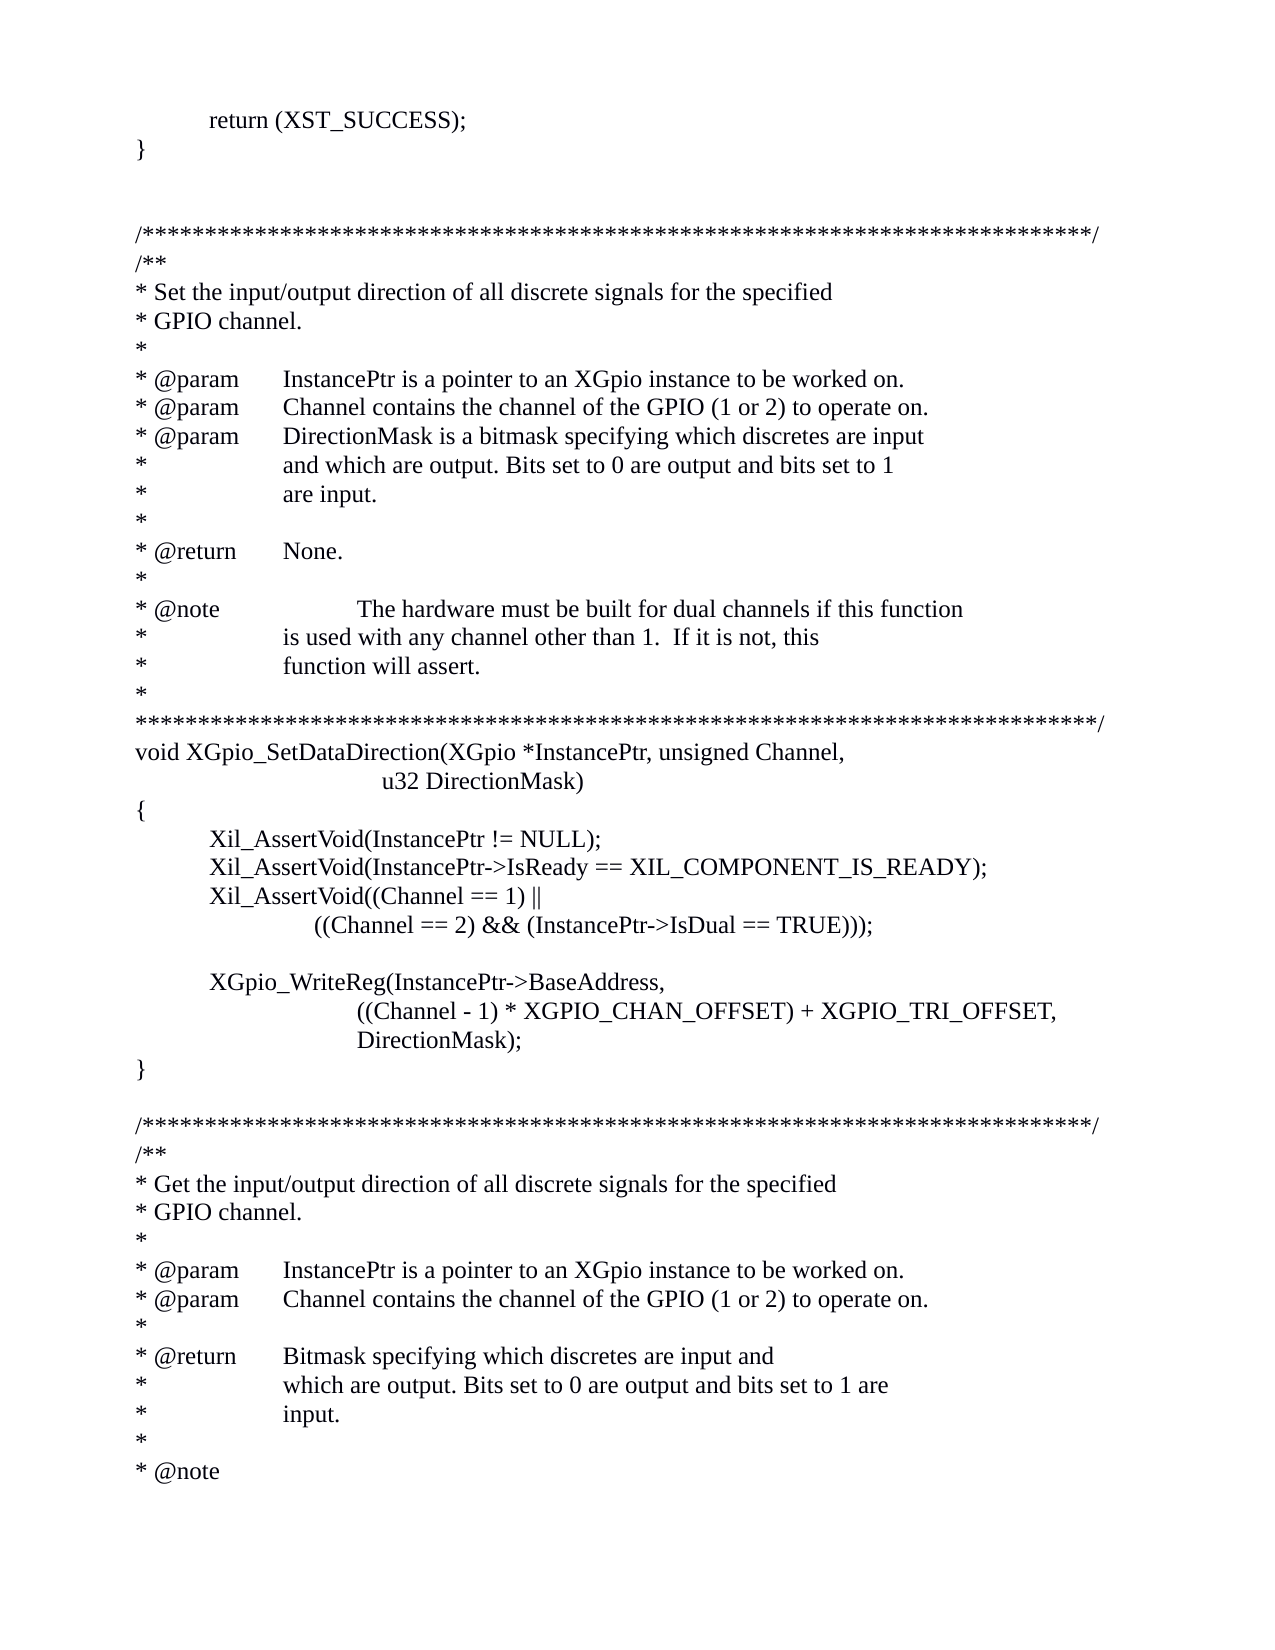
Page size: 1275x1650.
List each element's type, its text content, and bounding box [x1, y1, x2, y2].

text return (XST_SUCCESS); [135, 105, 1125, 134]
text DirectionMask); [135, 1025, 1125, 1054]
text * @param Channel contains the channel of the GPIO (1 or 2) to operate on. [135, 1284, 1125, 1312]
text * [135, 507, 1125, 536]
text * [135, 565, 1125, 594]
text * @param DirectionMask is a bitmask specifying which discretes are input [135, 421, 1125, 450]
text ((Channel == 2) && (InstancePtr->IsDual == TRUE))); [135, 910, 1125, 939]
text void XGpio_SetDataDirection(XGpio *InstancePtr, unsigned Channel, [135, 737, 1125, 766]
text * which are output. Bits set to 0 are output and bits set to 1 are [135, 1370, 1125, 1399]
text /****************************************************************************/ [135, 220, 1125, 249]
text /** [135, 1140, 1125, 1169]
text /****************************************************************************/ [135, 1111, 1125, 1140]
text * Set the input/output direction of all discrete signals for the specified [135, 277, 1125, 306]
text * [135, 1427, 1125, 1456]
text * GPIO channel. [135, 306, 1125, 335]
text * @return Bitmask specifying which discretes are input and [135, 1341, 1125, 1370]
text } [135, 134, 1125, 162]
text * input. [135, 1399, 1125, 1427]
text * @param Channel contains the channel of the GPIO (1 or 2) to operate on. [135, 392, 1125, 421]
text * [135, 1226, 1125, 1255]
text /** [135, 249, 1125, 277]
text * are input. [135, 479, 1125, 507]
text * @param InstancePtr is a pointer to an XGpio instance to be worked on. [135, 1255, 1125, 1284]
text XGpio_WriteReg(InstancePtr->BaseAddress, [135, 967, 1125, 996]
text * @note [135, 1456, 1125, 1485]
text * is used with any channel other than 1. If it is not, this [135, 622, 1125, 651]
text * [135, 335, 1125, 364]
text *****************************************************************************/ [135, 709, 1125, 737]
text Xil_AssertVoid((Channel == 1) || [135, 881, 1125, 910]
text * @note The hardware must be built for dual channels if this function [135, 594, 1125, 622]
text { [135, 795, 1125, 824]
text * and which are output. Bits set to 0 are output and bits set to 1 [135, 450, 1125, 479]
text * function will assert. [135, 651, 1125, 680]
text * [135, 680, 1125, 709]
text ((Channel - 1) * XGPIO_CHAN_OFFSET) + XGPIO_TRI_OFFSET, [135, 996, 1125, 1025]
text * Get the input/output direction of all discrete signals for the specified [135, 1169, 1125, 1197]
text Xil_AssertVoid(InstancePtr != NULL); [135, 824, 1125, 852]
text * @return None. [135, 536, 1125, 565]
text Xil_AssertVoid(InstancePtr->IsReady == XIL_COMPONENT_IS_READY); [135, 852, 1125, 881]
text u32 DirectionMask) [135, 766, 1125, 795]
text } [135, 1054, 1125, 1082]
text * @param InstancePtr is a pointer to an XGpio instance to be worked on. [135, 364, 1125, 392]
text * GPIO channel. [135, 1197, 1125, 1226]
text * [135, 1312, 1125, 1341]
